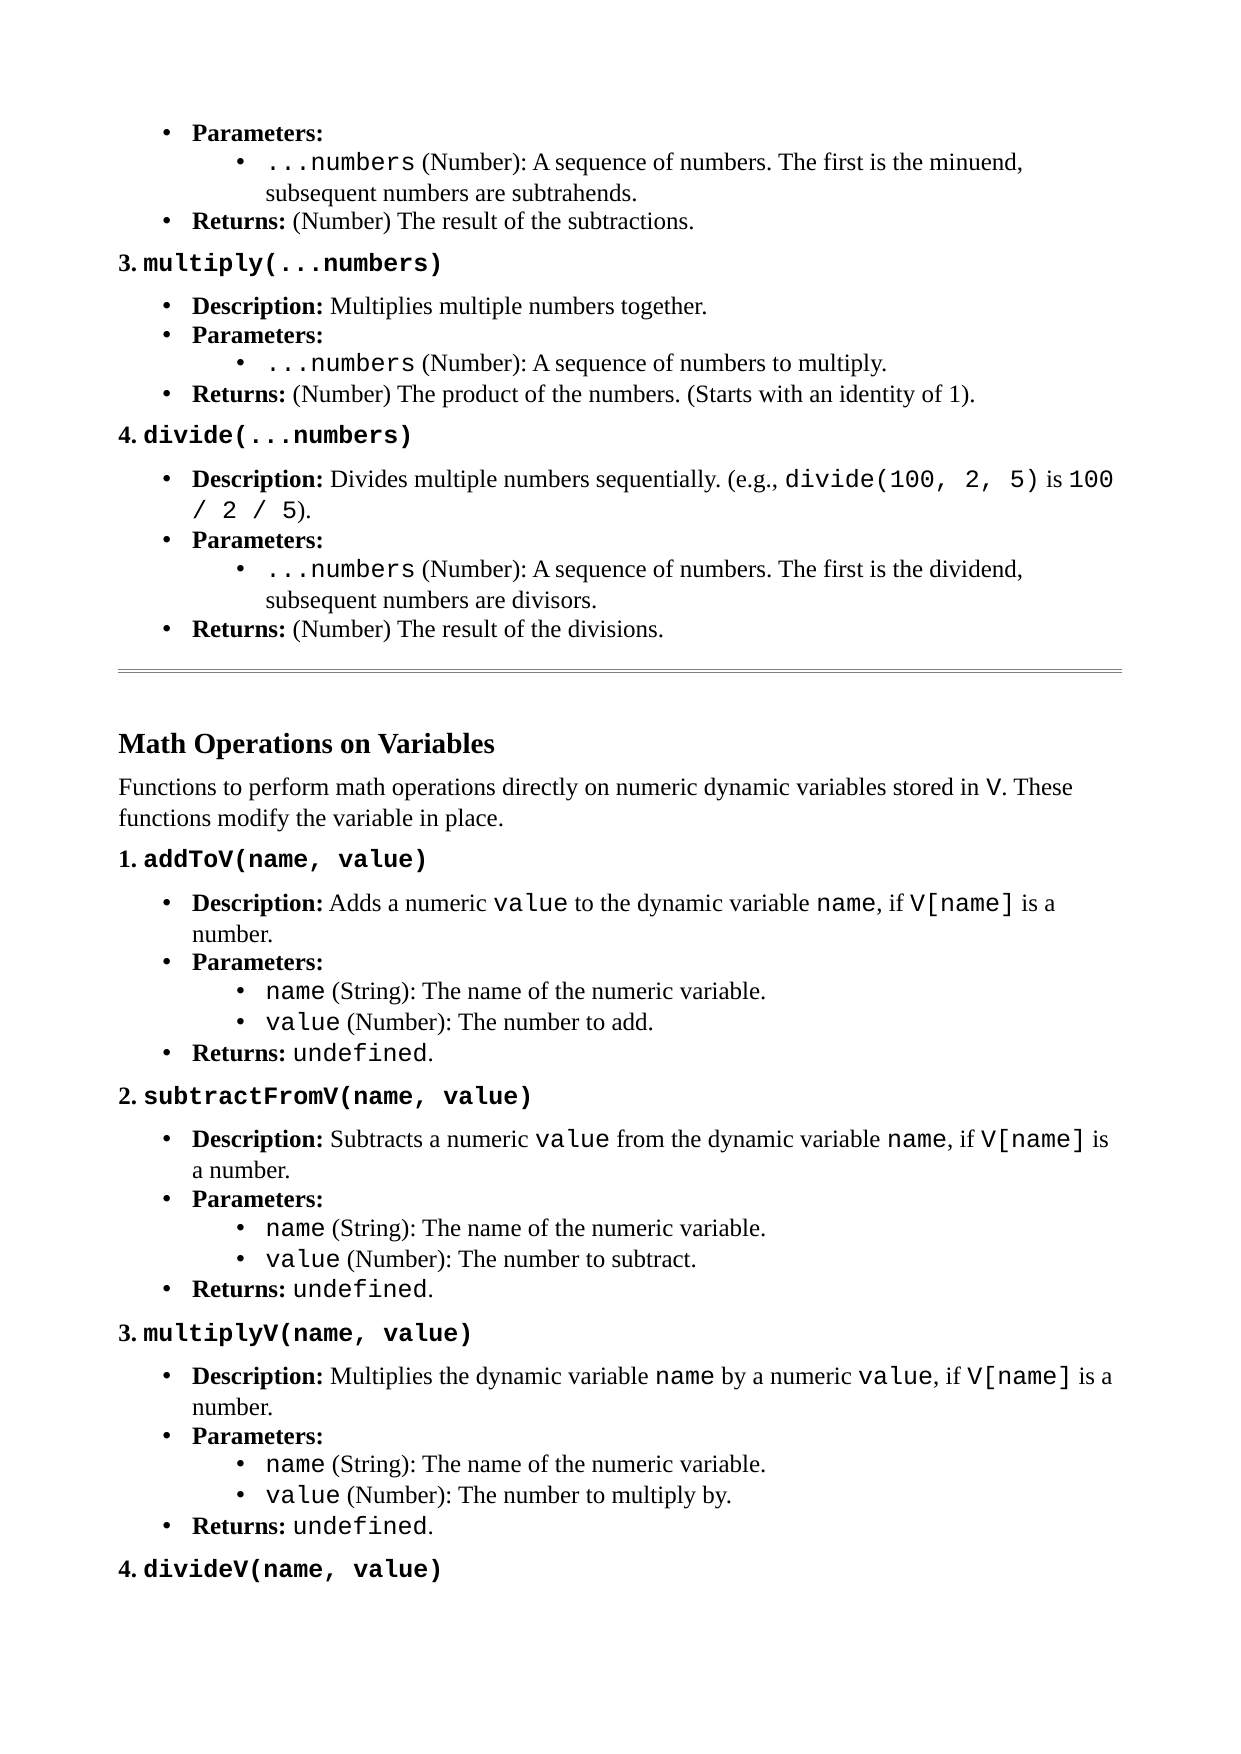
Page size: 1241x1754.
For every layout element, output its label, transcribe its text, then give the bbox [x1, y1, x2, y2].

text Functions to perform math operations directly on numeric dynamic variables stored in V. These functions modify the variable in place. [118, 772, 1122, 832]
list Returns: (Number) The result of the subtractions. [162, 206, 1122, 235]
list Returns: (Number) The product of the numbers. (Starts with an identity of 1). [162, 379, 1122, 408]
list Returns: undefined. [162, 1274, 1122, 1305]
list Parameters: [162, 1421, 1122, 1449]
list value (Number): The number to subtract. [236, 1244, 1122, 1274]
list Parameters: [162, 947, 1122, 976]
list Description: Multiplies the dynamic variable name by a numeric value, if V[name] is a number. [162, 1361, 1122, 1421]
list Parameters: [162, 118, 1122, 147]
text 3. multiply(...numbers) [118, 248, 1122, 278]
list ...numbers (Number): A sequence of numbers. The first is the minuend, subsequent numbers are subtrahends. [236, 147, 1122, 206]
text 3. multiplyV(name, value) [118, 1318, 1122, 1349]
list name (String): The name of the numeric variable. [236, 1213, 1122, 1244]
list value (Number): The number to multiply by. [236, 1480, 1122, 1511]
list Returns: (Number) The result of the divisions. [162, 614, 1122, 643]
list Description: Subtracts a numeric value from the dynamic variable name, if V[name] is a number. [162, 1124, 1122, 1184]
list value (Number): The number to add. [236, 1007, 1122, 1038]
text 4. divideV(name, value) [118, 1554, 1122, 1585]
subtitle Math Operations on Variables [118, 726, 1122, 760]
list Parameters: [162, 1184, 1122, 1213]
list name (String): The name of the numeric variable. [236, 1449, 1122, 1480]
text 4. divide(...numbers) [118, 421, 1122, 451]
list Returns: undefined. [162, 1038, 1122, 1069]
list Description: Adds a numeric value to the dynamic variable name, if V[name] is a number. [162, 888, 1122, 947]
text 2. subtractFromV(name, value) [118, 1081, 1122, 1112]
list Parameters: [162, 526, 1122, 554]
list Description: Divides multiple numbers sequentially. (e.g., divide(100, 2, 5) is 100 / 2 / 5). [162, 464, 1122, 526]
list ...numbers (Number): A sequence of numbers to multiply. [236, 348, 1122, 379]
list Description: Multiplies multiple numbers together. [162, 291, 1122, 320]
list Returns: undefined. [162, 1511, 1122, 1542]
list Parameters: [162, 320, 1122, 348]
list name (String): The name of the numeric variable. [236, 976, 1122, 1007]
text 1. addToV(name, value) [118, 844, 1122, 875]
list ...numbers (Number): A sequence of numbers. The first is the dividend, subsequent numbers are divisors. [236, 554, 1122, 614]
